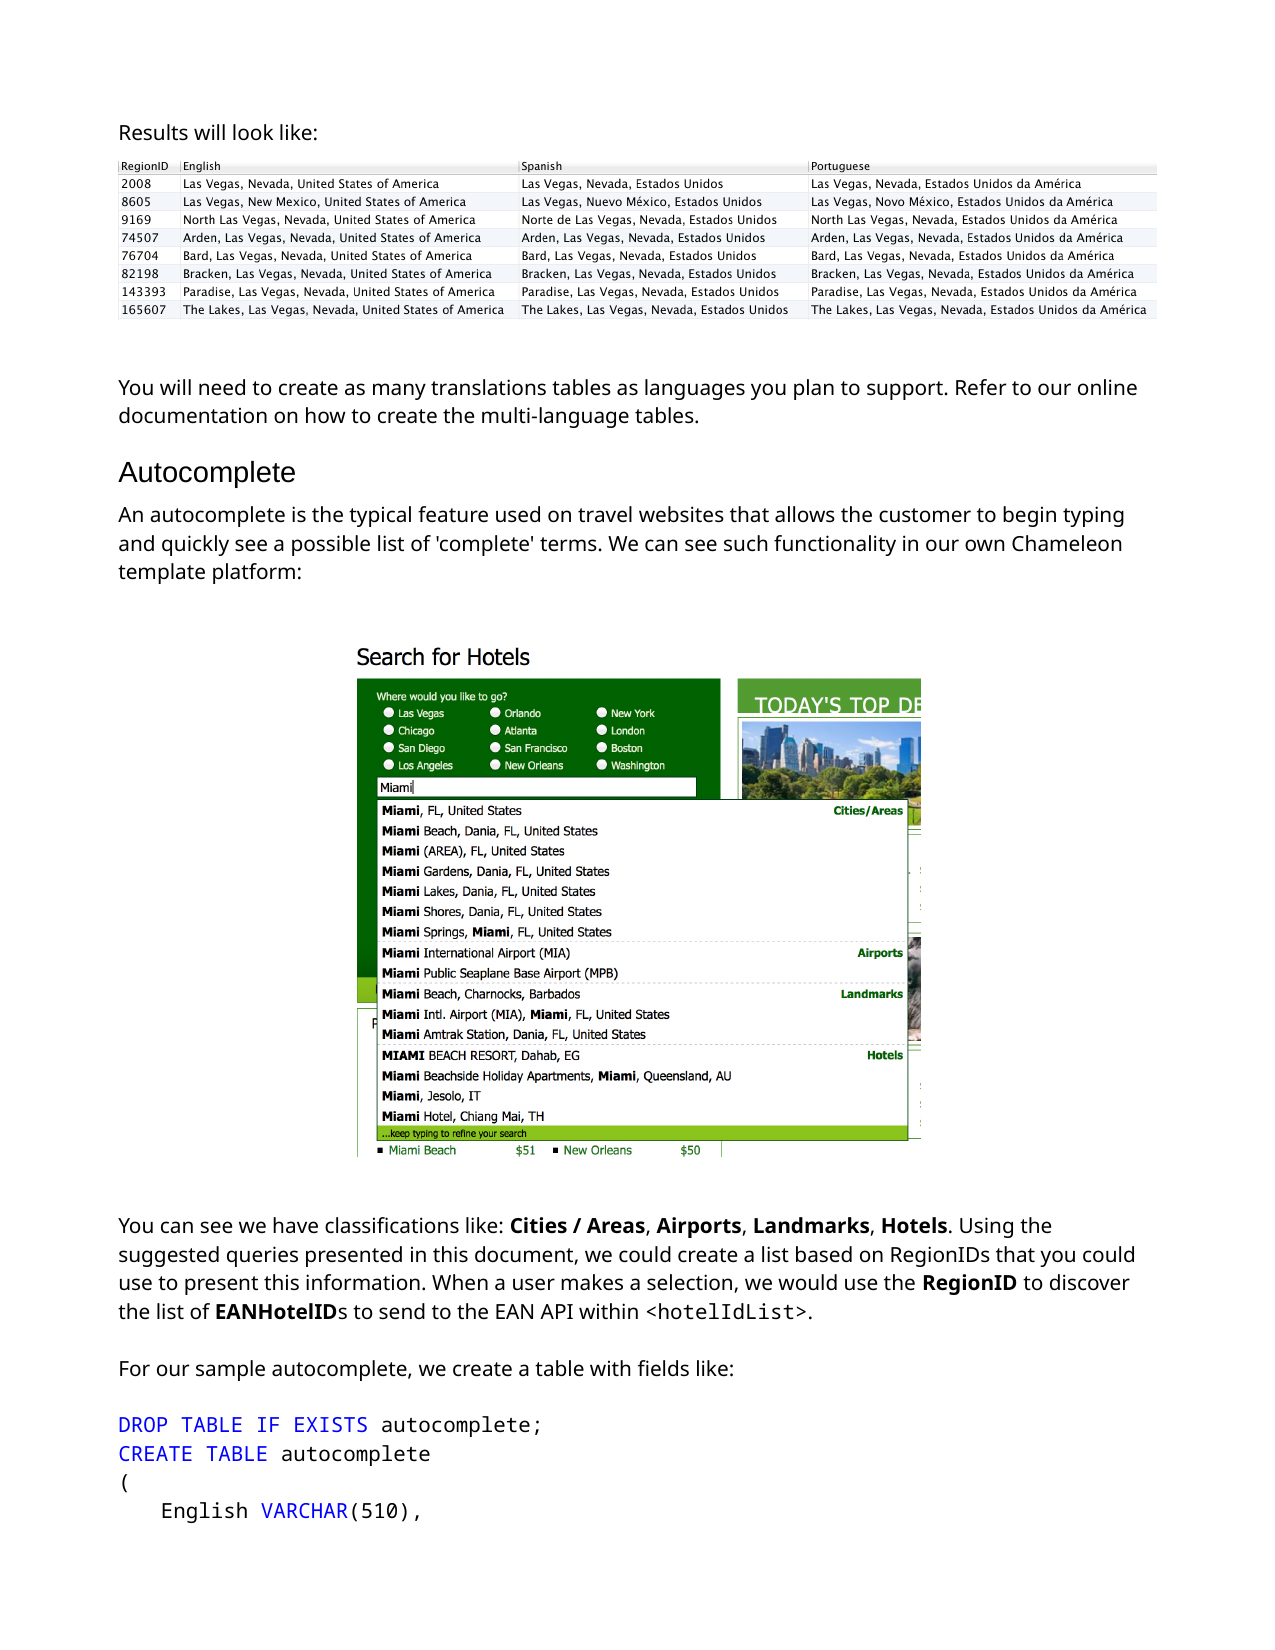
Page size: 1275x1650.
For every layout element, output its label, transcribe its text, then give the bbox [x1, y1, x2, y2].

text An autocomplete is the typical feature used on travel websites that allows the customer to begin typing and quickly see a possible list of 'complete' terms. We can see such functionality in our own Chameleon template platform: [118, 501, 1157, 586]
text For our sample autocomplete, we create a table with fields like: [118, 1354, 1157, 1382]
text DROP TABLE IF EXISTS autocomplete; [118, 1411, 1157, 1439]
picture [118, 159, 1157, 320]
text CREATE TABLE autocomplete [118, 1439, 1157, 1467]
subtitle You will need to create as many translations tables as languages you plan to support. Refer to our online documentation on how to create the multi-language tables. [118, 373, 1157, 429]
subtitle Results will look like: [118, 118, 1157, 147]
text You can see we have classifications like: Cities / Areas, Airports, Landmarks, Hotels. Using the suggested queries presented in this document, we could create a list based on RegionIDs that you could use to present this information. When a user makes a selection, we would use the RegionID to discover the list of EANHotelIDs to send to the EAN API within <hotelIdList>. [118, 1212, 1157, 1325]
subtitle Autocomplete [118, 454, 1157, 488]
picture [354, 642, 921, 1157]
text English VARCHAR(510), [118, 1496, 1157, 1524]
text ( [118, 1467, 1157, 1496]
